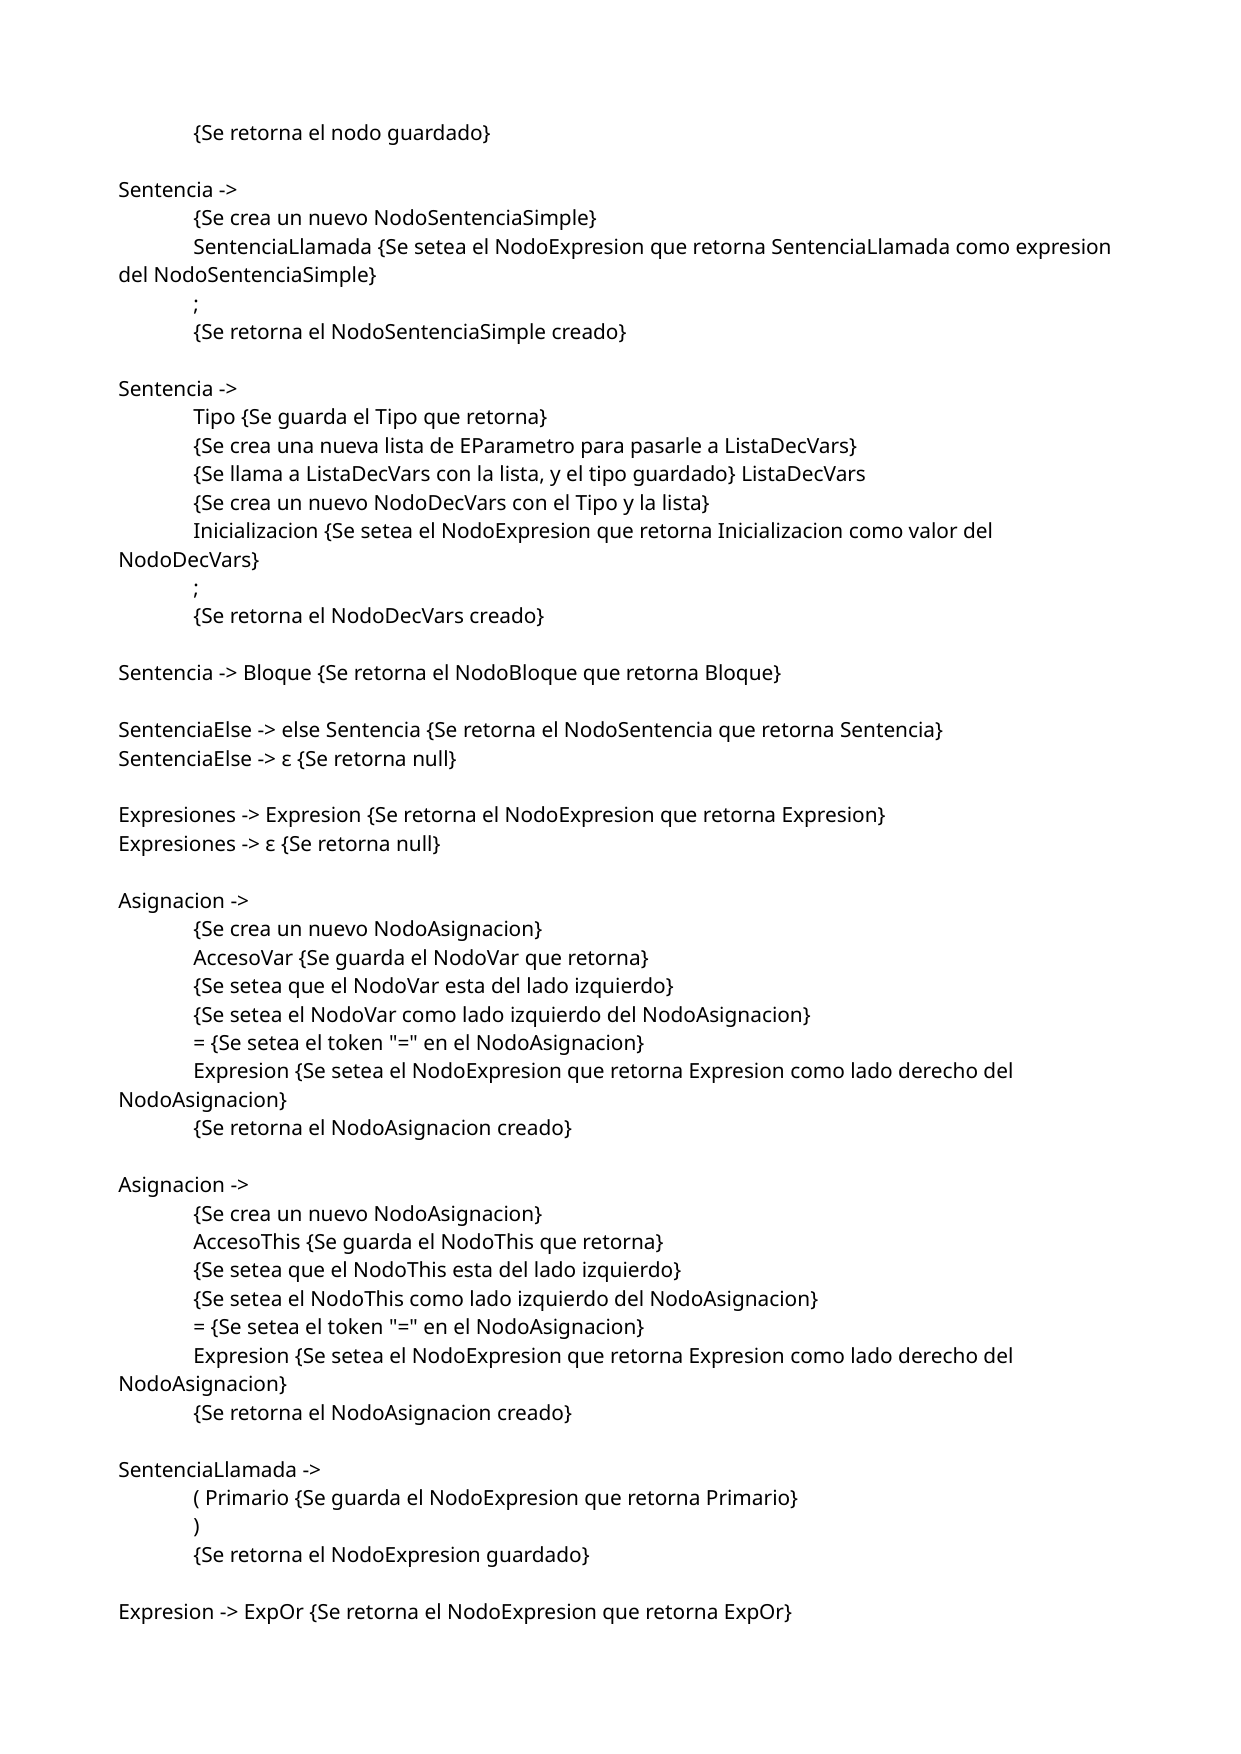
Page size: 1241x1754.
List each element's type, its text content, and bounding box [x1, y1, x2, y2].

text Expresion {Se setea el NodoExpresion que retorna Expresion como lado derecho del NodoAsignacion} [118, 1057, 1122, 1113]
text Expresiones -> ε {Se retorna null} [118, 829, 1122, 857]
text {Se setea que el NodoThis esta del lado izquierdo} [118, 1256, 1122, 1284]
text {Se retorna el NodoExpresion guardado} [118, 1540, 1122, 1568]
text AccesoVar {Se guarda el NodoVar que retorna} [118, 943, 1122, 971]
text Inicializacion {Se setea el NodoExpresion que retorna Inicializacion como valor del NodoDecVars} [118, 516, 1122, 573]
text ; [118, 289, 1122, 317]
text {Se crea una nueva lista de EParametro para pasarle a ListaDecVars} [118, 431, 1122, 459]
text {Se retorna el NodoDecVars creado} [118, 602, 1122, 630]
text {Se setea el NodoVar como lado izquierdo del NodoAsignacion} [118, 1000, 1122, 1028]
text Sentencia -> [118, 374, 1122, 402]
text = {Se setea el token "=" en el NodoAsignacion} [118, 1028, 1122, 1057]
text Expresion {Se setea el NodoExpresion que retorna Expresion como lado derecho del NodoAsignacion} [118, 1341, 1122, 1398]
text SentenciaElse -> ε {Se retorna null} [118, 744, 1122, 772]
text Expresion -> ExpOr {Se retorna el NodoExpresion que retorna ExpOr} [118, 1597, 1122, 1625]
text SentenciaLlamada -> [118, 1455, 1122, 1483]
text {Se crea un nuevo NodoDecVars con el Tipo y la lista} [118, 488, 1122, 516]
text AccesoThis {Se guarda el NodoThis que retorna} [118, 1227, 1122, 1256]
text ( Primario {Se guarda el NodoExpresion que retorna Primario} [118, 1483, 1122, 1512]
text {Se retorna el nodo guardado} [118, 118, 1122, 147]
text Sentencia -> Bloque {Se retorna el NodoBloque que retorna Bloque} [118, 658, 1122, 687]
text Expresiones -> Expresion {Se retorna el NodoExpresion que retorna Expresion} [118, 801, 1122, 829]
text {Se setea el NodoThis como lado izquierdo del NodoAsignacion} [118, 1284, 1122, 1312]
text SentenciaElse -> else Sentencia {Se retorna el NodoSentencia que retorna Sentencia} [118, 715, 1122, 744]
text Sentencia -> [118, 175, 1122, 203]
text Asignacion -> [118, 1170, 1122, 1199]
text {Se retorna el NodoAsignacion creado} [118, 1398, 1122, 1426]
text {Se crea un nuevo NodoAsignacion} [118, 1199, 1122, 1227]
text ) [118, 1512, 1122, 1540]
text ; [118, 573, 1122, 602]
text {Se crea un nuevo NodoAsignacion} [118, 914, 1122, 943]
text Asignacion -> [118, 886, 1122, 914]
text {Se llama a ListaDecVars con la lista, y el tipo guardado} ListaDecVars [118, 459, 1122, 488]
text {Se retorna el NodoAsignacion creado} [118, 1113, 1122, 1142]
text SentenciaLlamada {Se setea el NodoExpresion que retorna SentenciaLlamada como expresion del NodoSentenciaSimple} [118, 232, 1122, 289]
text {Se setea que el NodoVar esta del lado izquierdo} [118, 971, 1122, 1000]
text {Se crea un nuevo NodoSentenciaSimple} [118, 203, 1122, 232]
text {Se retorna el NodoSentenciaSimple creado} [118, 317, 1122, 346]
text = {Se setea el token "=" en el NodoAsignacion} [118, 1312, 1122, 1341]
text Tipo {Se guarda el Tipo que retorna} [118, 402, 1122, 431]
